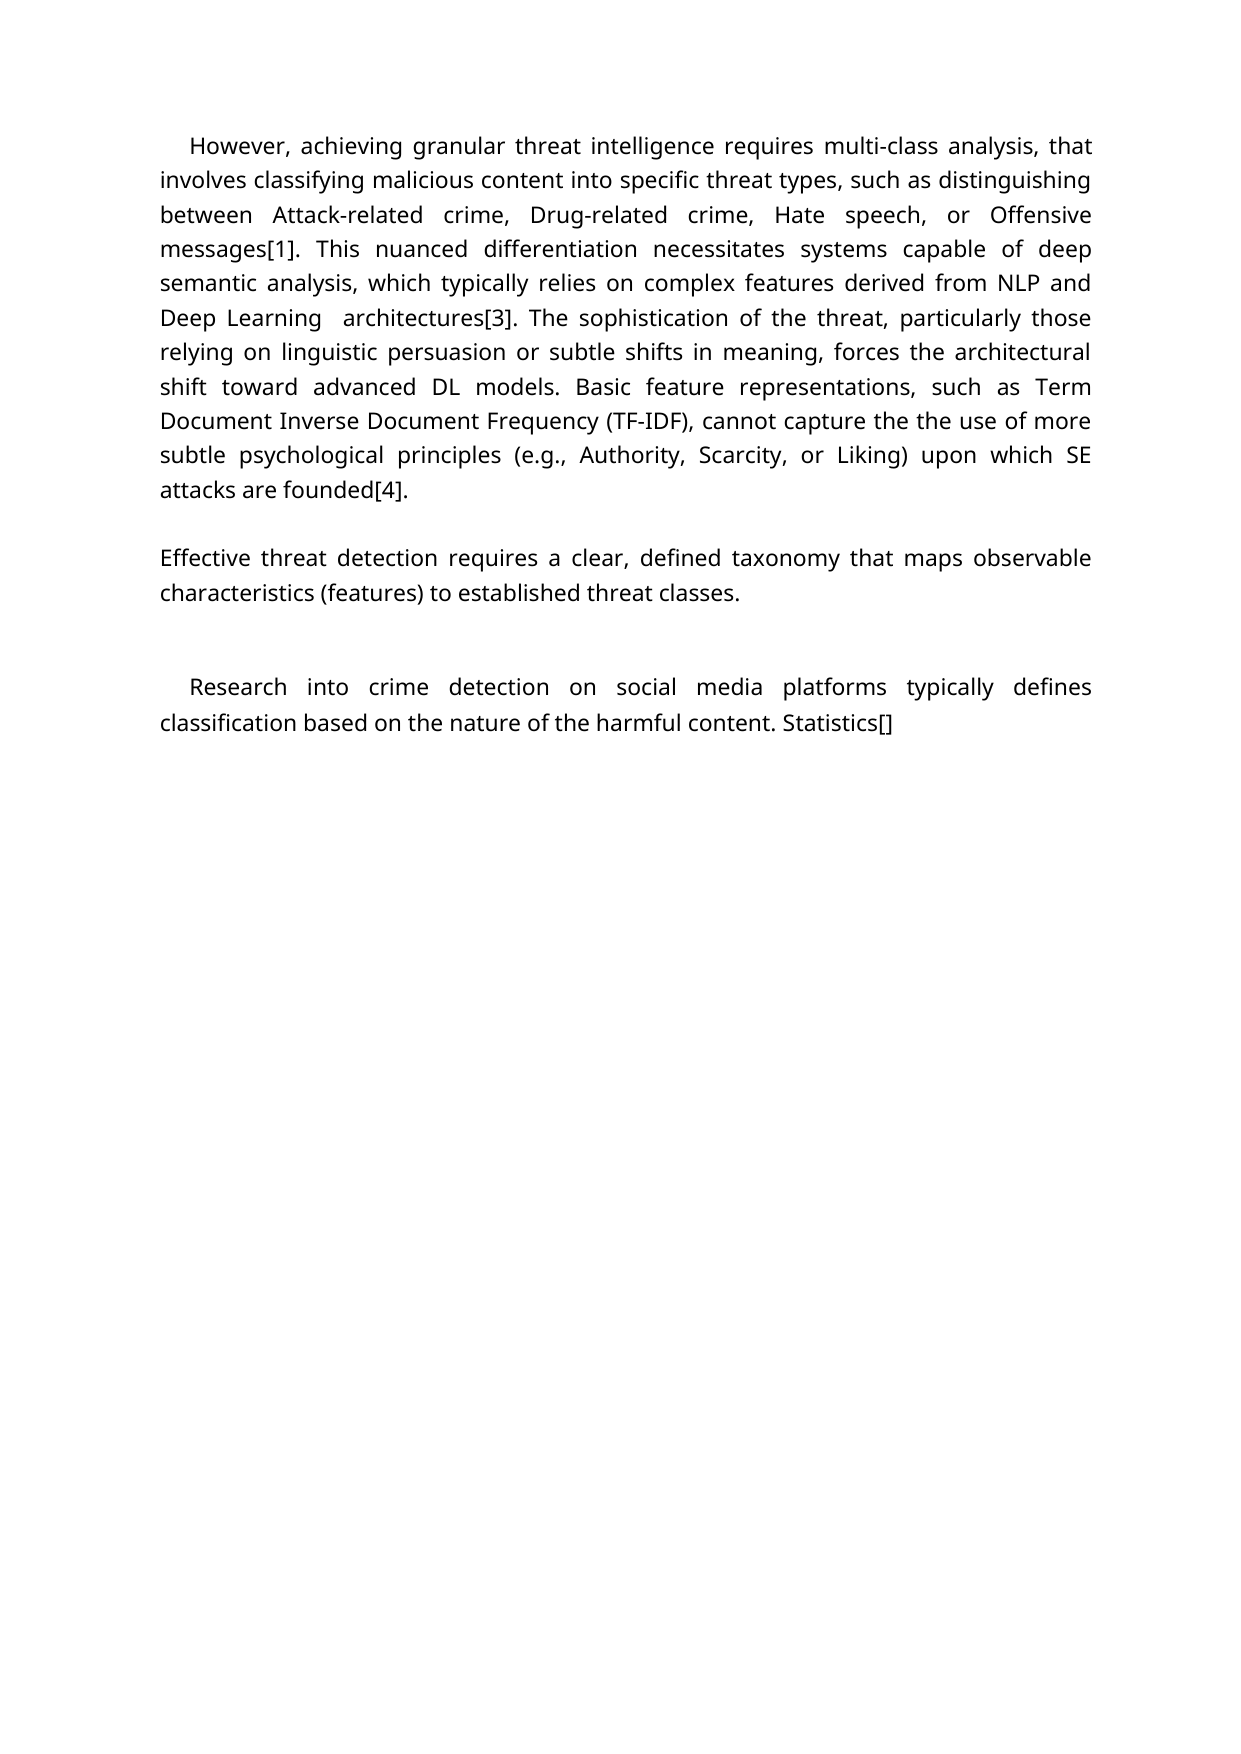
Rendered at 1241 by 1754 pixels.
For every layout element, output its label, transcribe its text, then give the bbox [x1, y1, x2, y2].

text Effective threat detection requires a clear, defined taxonomy that maps observable characteristics (features) to established threat classes. [159, 542, 1093, 608]
text Research into crime detection on social media platforms typically defines classification based on the nature of the harmful content. Statistics[] [159, 671, 1093, 738]
text However, achieving granular threat intelligence requires multi-class analysis, that involves classifying malicious content into specific threat types, such as distinguishing between Attack-related crime, Drug-related crime, Hate speech, or Offensive messages[1]. This nuanced differentiation necessitates systems capable of deep semantic analysis, which typically relies on complex features derived from NLP and Deep Learning architectures[3]. The sophistication of the threat, particularly those relying on linguistic persuasion or subtle shifts in meaning, forces the architectural shift toward advanced DL models. Basic feature representations, such as Term Document Inverse Document Frequency (TF-IDF), cannot capture the the use of more subtle psychological principles (e.g., Authority, Scarcity, or Liking) upon which SE attacks are founded[4]. [159, 130, 1093, 505]
